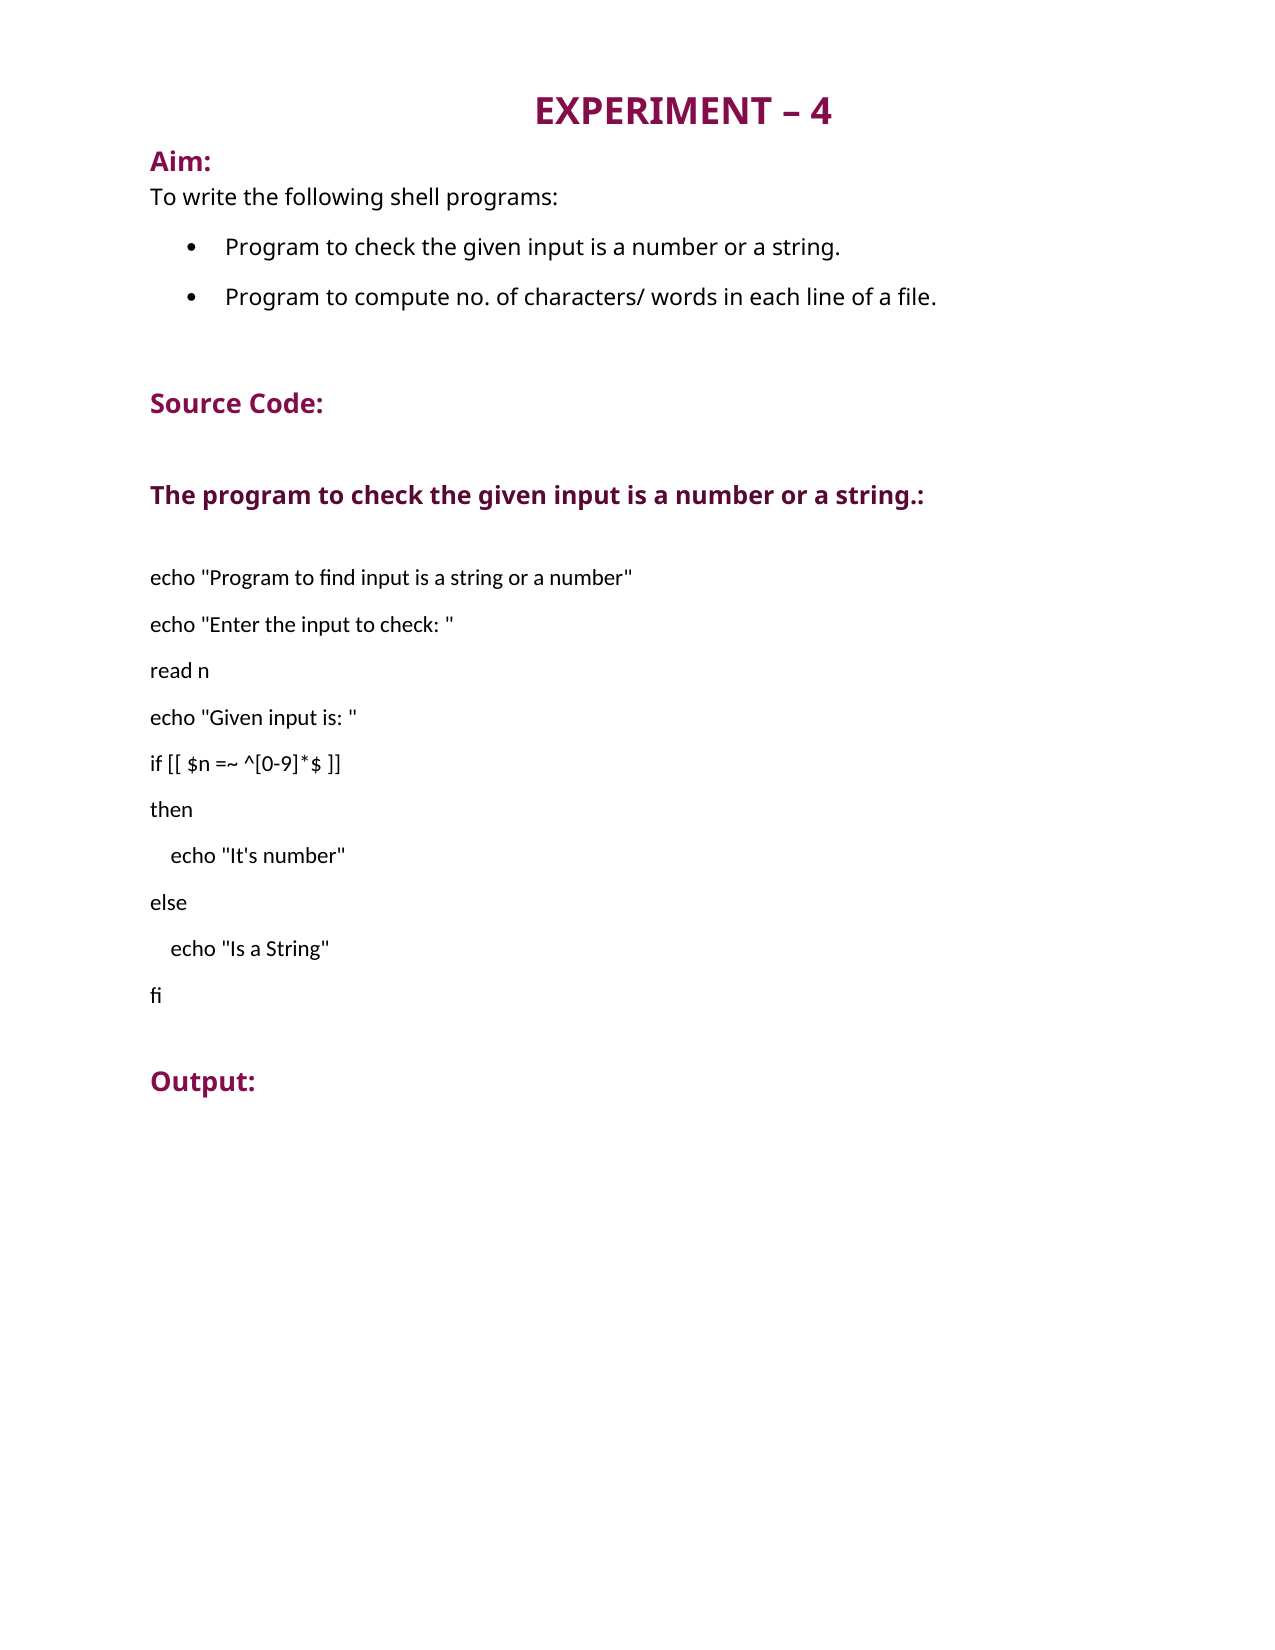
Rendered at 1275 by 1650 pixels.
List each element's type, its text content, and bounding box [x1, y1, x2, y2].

text echo "Given input is: " [150, 703, 1216, 731]
subtitle Aim: [150, 142, 1216, 179]
subtitle EXPERIMENT – 4 [150, 84, 1216, 135]
list Program to check the given input is a number or a string. [187, 231, 1216, 262]
text read n [150, 656, 1216, 684]
text echo "Program to find input is a string or a number" [150, 563, 1216, 592]
text echo "Is a String" [150, 934, 1216, 962]
text echo "It's number" [150, 842, 1216, 870]
text then [150, 795, 1216, 823]
text if [[ $n =~ ^[0-9]*$ ]] [150, 749, 1216, 777]
subtitle Output: [150, 1062, 1216, 1099]
list Program to compute no. of characters/ words in each line of a file. [187, 281, 1216, 312]
text echo "Enter the input to check: " [150, 610, 1216, 638]
text else [150, 888, 1216, 916]
text To write the following shell programs: [150, 181, 1216, 213]
text fi [150, 981, 1216, 1009]
subtitle The program to check the given input is a number or a string.: [150, 478, 1216, 512]
subtitle Source Code: [150, 385, 1216, 422]
